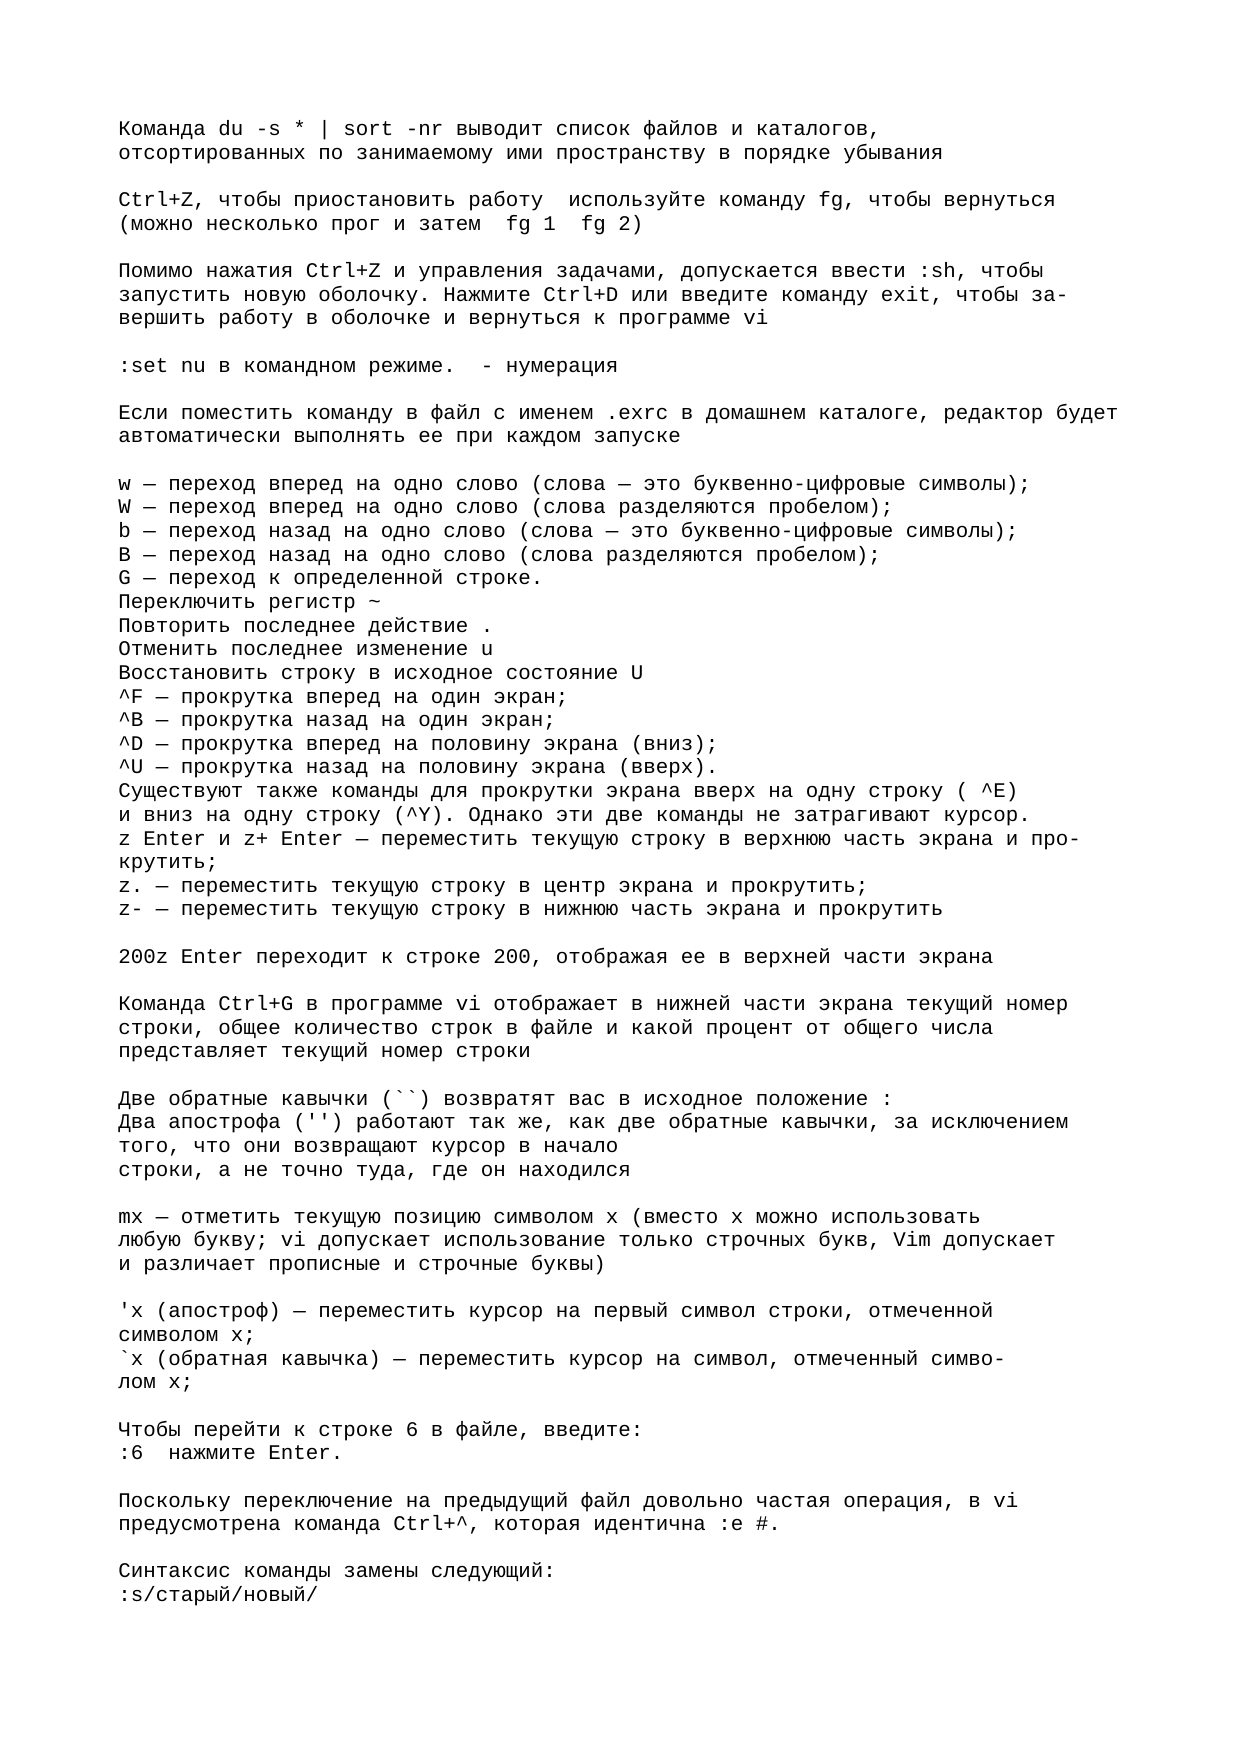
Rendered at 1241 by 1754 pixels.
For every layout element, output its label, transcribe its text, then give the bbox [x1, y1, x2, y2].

text вершить работу в оболочке и вернуться к программе vi [118, 307, 1122, 331]
text :s/старый/новый/ [118, 1584, 1122, 1608]
text символом x; [118, 1324, 1122, 1348]
text Повторить последнее действие . [118, 615, 1122, 638]
text Существуют также команды для прокрутки экрана вверх на одну строку ( ^E) [118, 780, 1122, 804]
text b — переход назад на одно слово (слова — это буквенно-цифровые символы); [118, 520, 1122, 544]
text Переключить регистр ~ [118, 591, 1122, 615]
text Если поместить команду в файл с именем .exrc в домашнем каталоге, редактор будет автоматически выполнять ее при каждом запуске [118, 402, 1122, 449]
text Две обратные кавычки (``) возвратят вас в исходное положение : [118, 1088, 1122, 1111]
text :6 нажмите Enter. [118, 1442, 1122, 1466]
text z- — переместить текущую строку в нижнюю часть экрана и прокрутить [118, 898, 1122, 922]
text mx — отметить текущую позицию символом x (вместо x можно использовать [118, 1206, 1122, 1229]
text `x (обратная кавычка) — переместить курсор на символ, отмеченный симво- [118, 1348, 1122, 1371]
text B — переход назад на одно слово (слова разделяются пробелом); [118, 544, 1122, 567]
text ^F — прокрутка вперед на один экран; [118, 686, 1122, 709]
text z Enter и z+ Enter — переместить текущую строку в верхнюю часть экрана и про- [118, 827, 1122, 851]
text любую букву; vi допускает использование только строчных букв, Vim допускает [118, 1229, 1122, 1253]
text Команда Ctrl+G в программе vi отображает в нижней части экрана текущий номер строки, общее количество строк в файле и какой процент от общего числа представляет текущий номер строки [118, 993, 1122, 1064]
text Отменить последнее изменение u [118, 638, 1122, 662]
text и различает прописные и строчные буквы) [118, 1253, 1122, 1277]
text Команда du -s * | sort -nr выводит список файлов и каталогов, [118, 118, 1122, 142]
text w — переход вперед на одно слово (слова — это буквенно-цифровые символы); [118, 473, 1122, 496]
text ^D — прокрутка вперед на половину экрана (вниз); [118, 733, 1122, 757]
text лом x; [118, 1371, 1122, 1395]
text Два апострофа ('') работают так же, как две обратные кавычки, за исключением того, что они возвращают курсор в начало [118, 1111, 1122, 1158]
text строки, а не точно туда, где он находился [118, 1158, 1122, 1182]
text :set nu в командном режиме. - нумерация [118, 354, 1122, 378]
text 200z Enter переходит к строке 200, отображая ее в верхней части экрана [118, 946, 1122, 969]
text Чтобы перейти к строке 6 в файле, введите: [118, 1419, 1122, 1442]
text ^B — прокрутка назад на один экран; [118, 709, 1122, 733]
text крутить; [118, 851, 1122, 875]
text Поскольку переключение на предыдущий файл довольно частая операция, в vi предусмотрена команда Ctrl+^, которая идентична :e #. [118, 1489, 1122, 1537]
text W — переход вперед на одно слово (слова разделяются пробелом); [118, 496, 1122, 520]
text Синтаксис команды замены следующий: [118, 1561, 1122, 1584]
text Помимо нажатия Ctrl+Z и управления задачами, допускается ввести :sh, чтобы [118, 260, 1122, 284]
text Ctrl+Z, чтобы приостановить работу используйте команду fg, чтобы вернуться (можно несколько прог и затем fg 1 fg 2) [118, 189, 1122, 236]
text ^U — прокрутка назад на половину экрана (вверх). [118, 757, 1122, 780]
text G — переход к определенной строке. [118, 567, 1122, 591]
text Восстановить строку в исходное состояние U [118, 662, 1122, 686]
text запустить новую оболочку. Нажмите Ctrl+D или введите команду exit, чтобы за- [118, 284, 1122, 307]
text z. — переместить текущую строку в центр экрана и прокрутить; [118, 875, 1122, 898]
text 'x (апостроф) — переместить курсор на первый символ строки, отмеченной [118, 1300, 1122, 1324]
text отсортированных по занимаемому ими пространству в порядке убывания [118, 142, 1122, 165]
text и вниз на одну строку (^Y). Однако эти две команды не затрагивают курсор. [118, 804, 1122, 827]
